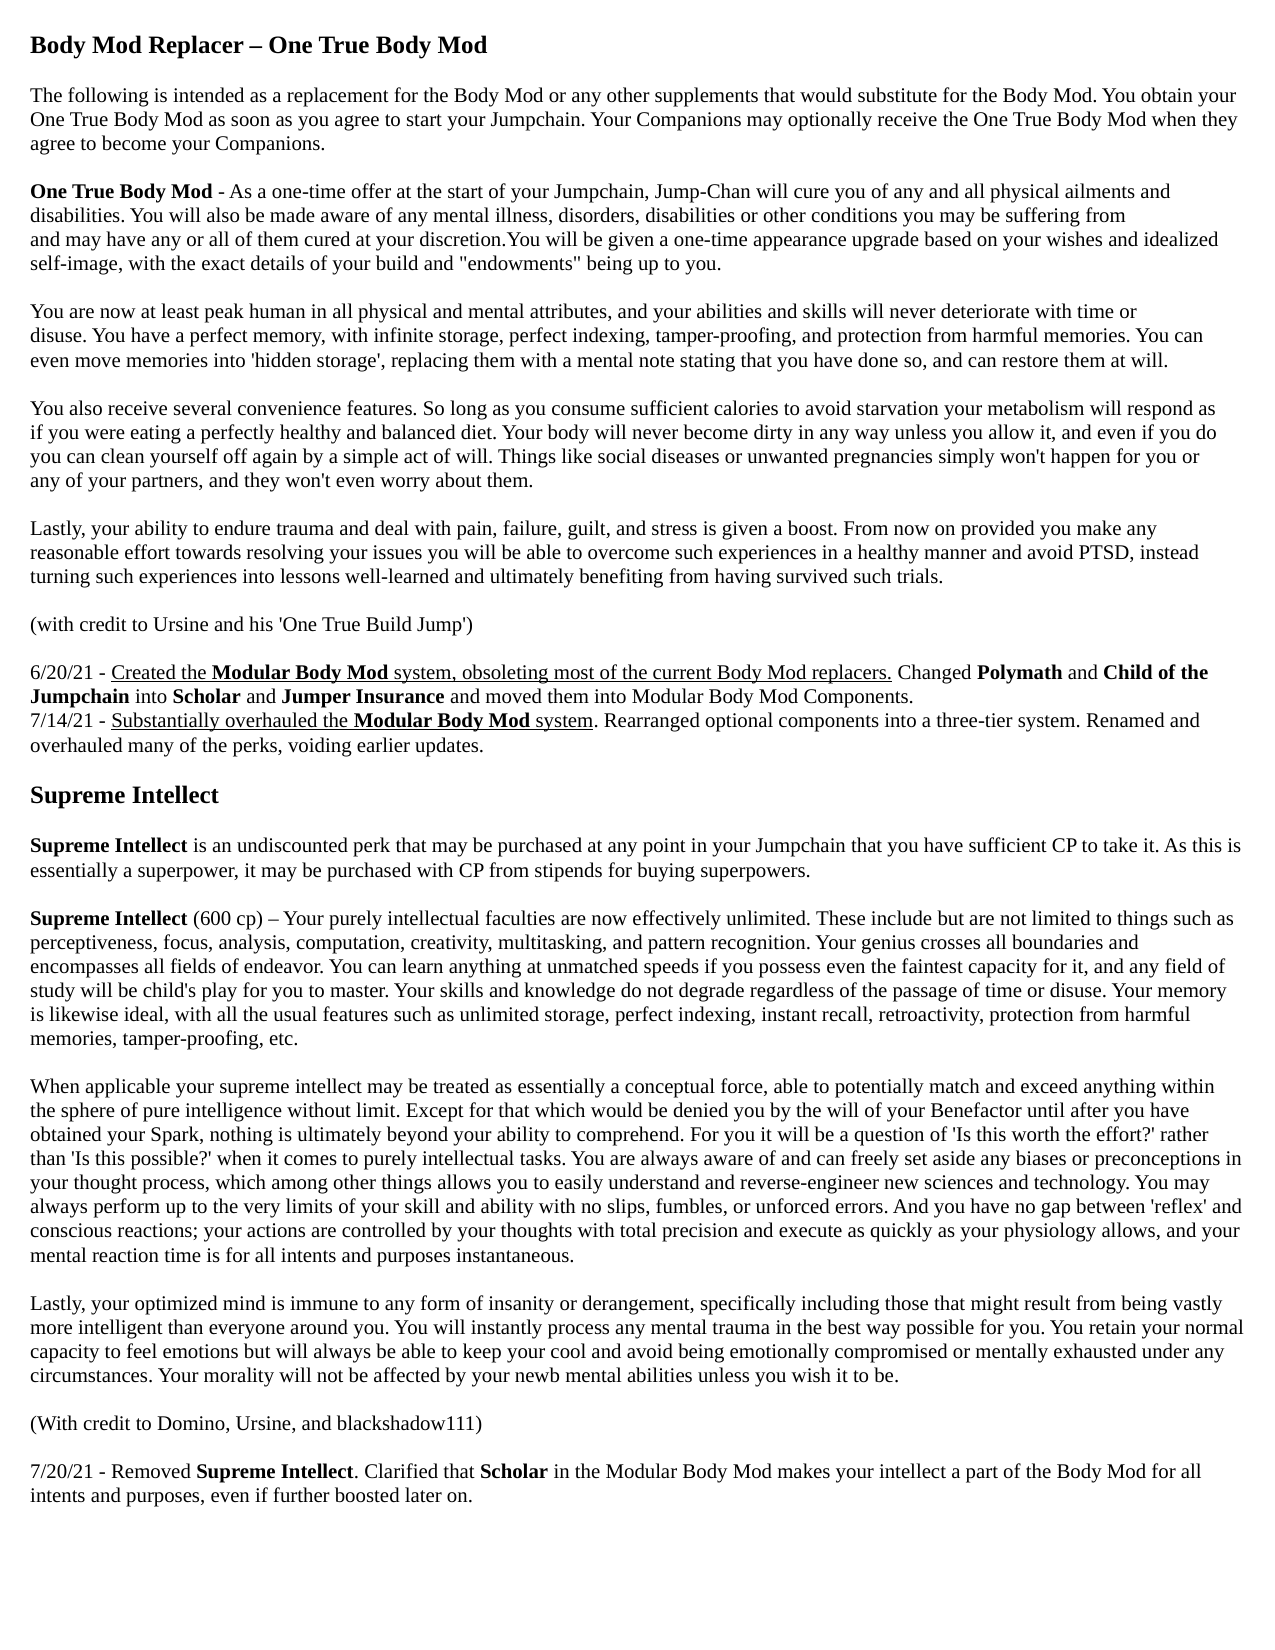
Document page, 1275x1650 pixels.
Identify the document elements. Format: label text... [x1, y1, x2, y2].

text Supreme Intellect is an undiscounted perk that may be purchased at any point in your Jumpchain that you have sufficient CP to take it. As this is essentially a superpower, it may be purchased with CP from stipends for buying superpowers. [30, 833, 1245, 882]
text self-image, with the exact details of your build and "endowments" being up to you. [30, 251, 1245, 275]
text One True Body Mod - As a one-time offer at the start of your Jumpchain, Jump-Chan will cure you of any and all physical ailments and [30, 179, 1245, 203]
text You are now at least peak human in all physical and mental attributes, and your abilities and skills will never deteriorate with time or [30, 299, 1245, 323]
text (with credit to Ursine and his 'One True Build Jump') [30, 612, 1245, 636]
text 6/20/21 - Created the Modular Body Mod system, obsoleting most of the current Body Mod replacers. Changed Polymath and Child of the Jumpchain into Scholar and Jumper Insurance and moved them into Modular Body Mod Components. 7/14/21 - Substantially overhauled the Modular Body Mod system. Rearranged optional components into a three-tier system. Renamed and overhauled many of the perks, voiding earlier updates. [30, 660, 1245, 757]
text disuse. You have a perfect memory, with infinite storage, perfect indexing, tamper-proofing, and protection from harmful memories. You can [30, 323, 1245, 347]
text you can clean yourself off again by a simple act of will. Things like social diseases or unwanted pregnancies simply won't happen for you or [30, 444, 1245, 468]
text When applicable your supreme intellect may be treated as essentially a conceptual force, able to potentially match and exceed anything within the sphere of pure intelligence without limit. Except for that which would be denied you by the will of your Benefactor until after you have obtained your Spark, nothing is ultimately beyond your ability to comprehend. For you it will be a question of 'Is this worth the effort?' rather than 'Is this possible?' when it comes to purely intellectual tasks. You are always aware of and can freely set aside any biases or preconceptions in your thought process, which among other things allows you to easily understand and reverse-engineer new sciences and technology. You may always perform up to the very limits of your skill and ability with no slips, fumbles, or unforced errors. And you have no gap between 'reflex' and conscious reactions; your actions are controlled by your thoughts with total precision and execute as quickly as your physiology allows, and your mental reaction time is for all intents and purposes instantaneous. [30, 1074, 1245, 1267]
text (With credit to Domino, Ursine, and blackshadow111) [30, 1411, 1245, 1435]
text Supreme Intellect [30, 781, 1245, 809]
text even move memories into 'hidden storage', replacing them with a mental note stating that you have done so, and can restore them at will. [30, 347, 1245, 372]
text turning such experiences into lessons well-learned and ultimately benefiting from having survived such trials. [30, 564, 1245, 588]
text Lastly, your optimized mind is immune to any form of insanity or derangement, specifically including those that might result from being vastly more intelligent than everyone around you. You will instantly process any mental trauma in the best way possible for you. You retain your normal capacity to feel emotions but will always be able to keep your cool and avoid being emotionally compromised or mentally exhausted under any circumstances. Your morality will not be affected by your newb mental abilities unless you wish it to be. [30, 1291, 1245, 1387]
text You also receive several convenience features. So long as you consume sufficient calories to avoid starvation your metabolism will respond as [30, 396, 1245, 420]
text and may have any or all of them cured at your discretion.You will be given a one-time appearance upgrade based on your wishes and idealized [30, 227, 1245, 251]
text Supreme Intellect (600 cp) – Your purely intellectual faculties are now effectively unlimited. These include but are not limited to things such as perceptiveness, focus, analysis, computation, creativity, multitasking, and pattern recognition. Your genius crosses all boundaries and encompasses all fields of endeavor. You can learn anything at unmatched speeds if you possess even the faintest capacity for it, and any field of study will be child's play for you to master. Your skills and knowledge do not degrade regardless of the passage of time or disuse. Your memory is likewise ideal, with all the usual features such as unlimited storage, perfect indexing, instant recall, retroactivity, protection from harmful memories, tamper-proofing, etc. [30, 906, 1245, 1050]
text Lastly, your ability to endure trauma and deal with pain, failure, guilt, and stress is given a boost. From now on provided you make any reasonable effort towards resolving your issues you will be able to overcome such experiences in a healthy manner and avoid PTSD, instead [30, 516, 1245, 564]
text if you were eating a perfectly healthy and balanced diet. Your body will never become dirty in any way unless you allow it, and even if you do [30, 420, 1245, 444]
text The following is intended as a replacement for the Body Mod or any other supplements that would substitute for the Body Mod. You obtain your One True Body Mod as soon as you agree to start your Jumpchain. Your Companions may optionally receive the One True Body Mod when they agree to become your Companions. [30, 83, 1245, 155]
text disabilities. You will also be made aware of any mental illness, disorders, disabilities or other conditions you may be suffering from [30, 203, 1245, 227]
text 7/20/21 - Removed Supreme Intellect. Clarified that Scholar in the Modular Body Mod makes your intellect a part of the Body Mod for all intents and purposes, even if further boosted later on. [30, 1459, 1245, 1507]
text any of your partners, and they won't even worry about them. [30, 468, 1245, 492]
text Body Mod Replacer – One True Body Mod [30, 30, 1245, 59]
